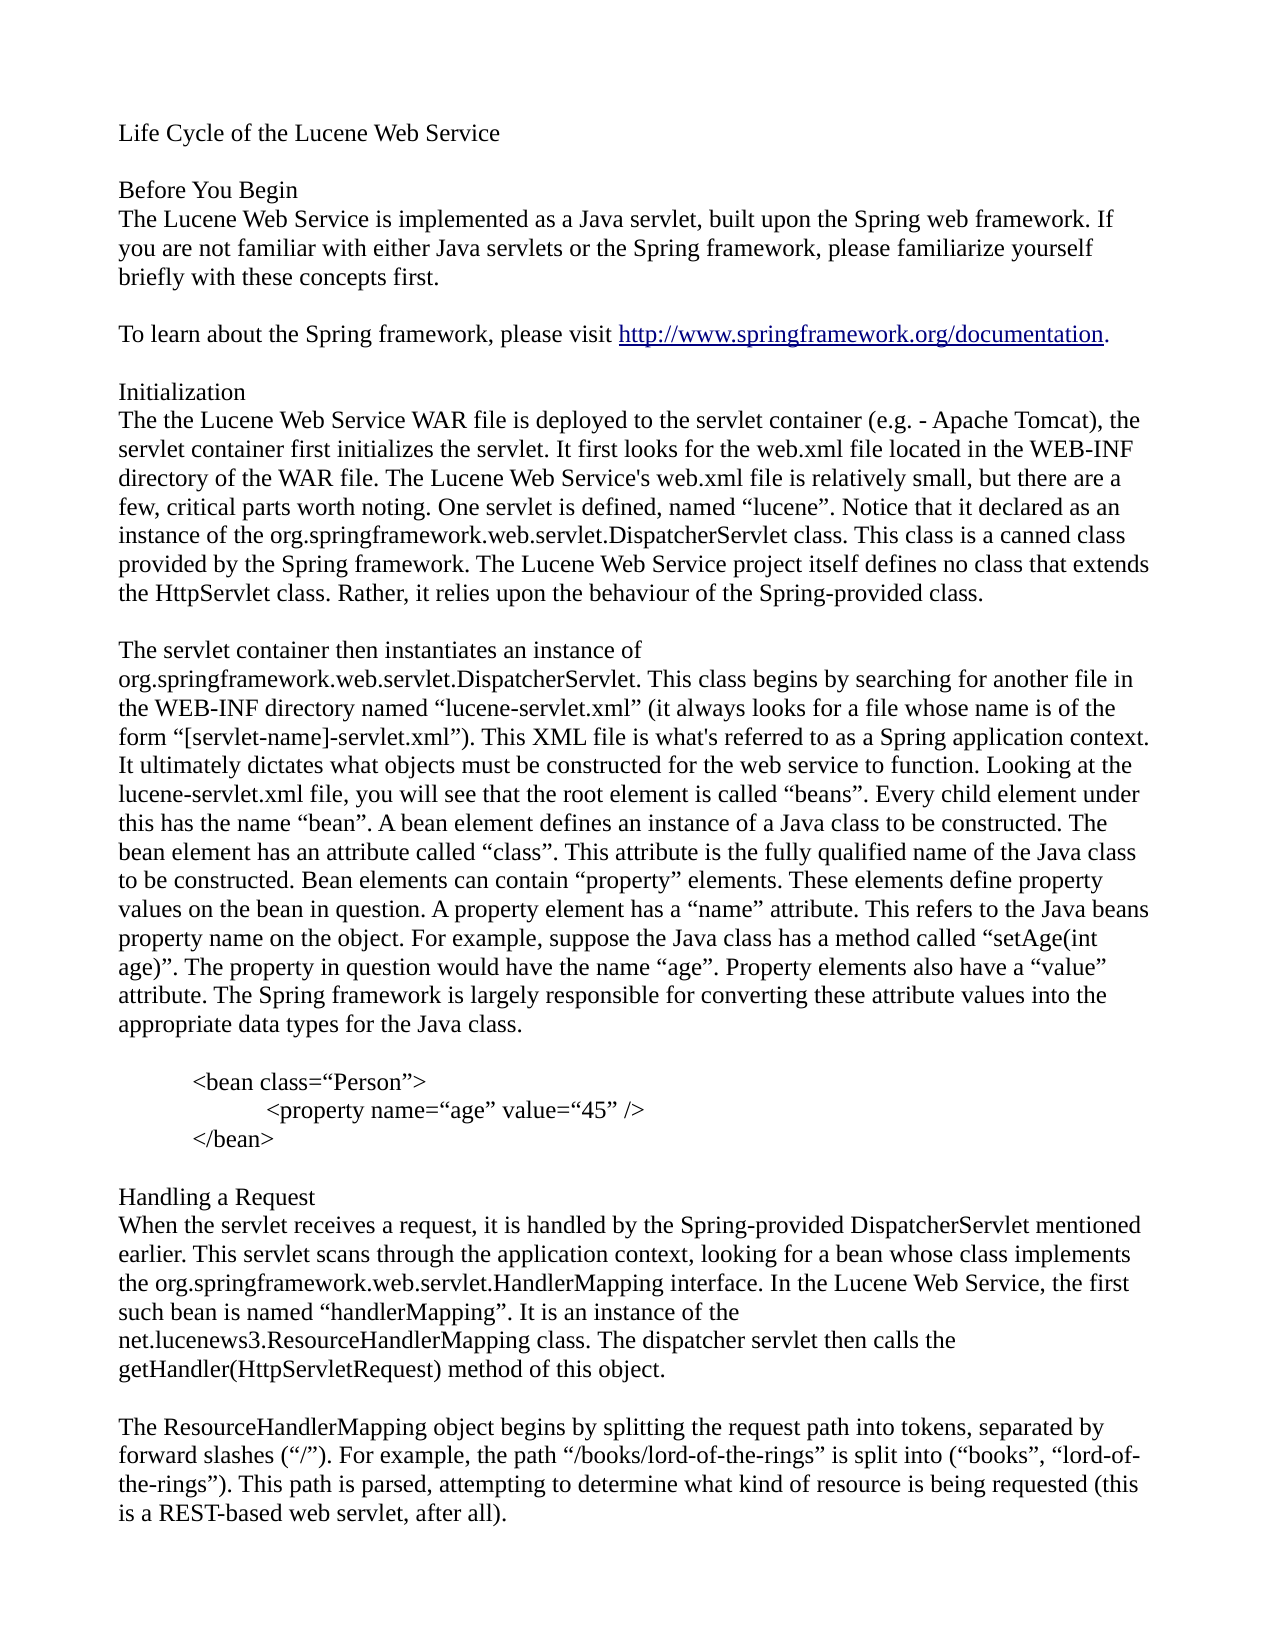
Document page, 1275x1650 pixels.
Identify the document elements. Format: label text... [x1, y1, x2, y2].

text The ResourceHandlerMapping object begins by splitting the request path into tokens, separated by forward slashes (“/”). For example, the path “/books/lord-of-the-rings” is split into (“books”, “lord-of-the-rings”). This path is parsed, attempting to determine what kind of resource is being requested (this is a REST-based web servlet, after all). [118, 1412, 1157, 1527]
text Before You Begin [118, 176, 1157, 204]
text Initialization [118, 377, 1157, 406]
text <property name=“age” value=“45” /> [118, 1096, 1157, 1124]
text Handling a Request [118, 1182, 1157, 1211]
text The Lucene Web Service is implemented as a Java servlet, built upon the Spring web framework. If you are not familiar with either Java servlets or the Spring framework, please familiarize yourself briefly with these concepts first. [118, 204, 1157, 291]
text </bean> [118, 1124, 1157, 1153]
text When the servlet receives a request, it is handled by the Spring-provided DispatcherServlet mentioned earlier. This servlet scans through the application context, looking for a bean whose class implements the org.springframework.web.servlet.HandlerMapping interface. In the Lucene Web Service, the first such bean is named “handlerMapping”. It is an instance of the net.lucenews3.ResourceHandlerMapping class. The dispatcher servlet then calls the getHandler(HttpServletRequest) method of this object. [118, 1211, 1157, 1383]
text The servlet container then instantiates an instance of org.springframework.web.servlet.DispatcherServlet. This class begins by searching for another file in the WEB-INF directory named “lucene-servlet.xml” (it always looks for a file whose name is of the form “[servlet-name]-servlet.xml”). This XML file is what's referred to as a Spring application context. It ultimately dictates what objects must be constructed for the web service to function. Looking at the lucene-servlet.xml file, you will see that the root element is called “beans”. Every child element under this has the name “bean”. A bean element defines an instance of a Java class to be constructed. The bean element has an attribute called “class”. This attribute is the fully qualified name of the Java class to be constructed. Bean elements can contain “property” elements. These elements define property values on the bean in question. A property element has a “name” attribute. This refers to the Java beans property name on the object. For example, suppose the Java class has a method called “setAge(int age)”. The property in question would have the name “age”. Property elements also have a “value” attribute. The Spring framework is largely responsible for converting these attribute values into the appropriate data types for the Java class. [118, 636, 1157, 1038]
text Life Cycle of the Lucene Web Service [118, 118, 1157, 147]
text The the Lucene Web Service WAR file is deployed to the servlet container (e.g. - Apache Tomcat), the servlet container first initializes the servlet. It first looks for the web.xml file located in the WEB-INF directory of the WAR file. The Lucene Web Service's web.xml file is relatively small, but there are a few, critical parts worth noting. One servlet is defined, named “lucene”. Notice that it declared as an instance of the org.springframework.web.servlet.DispatcherServlet class. This class is a canned class provided by the Spring framework. The Lucene Web Service project itself defines no class that extends the HttpServlet class. Rather, it relies upon the behaviour of the Spring-provided class. [118, 406, 1157, 607]
text To learn about the Spring framework, please visit http://www.springframework.org/documentation. [118, 319, 1157, 348]
text <bean class=“Person”> [118, 1067, 1157, 1096]
